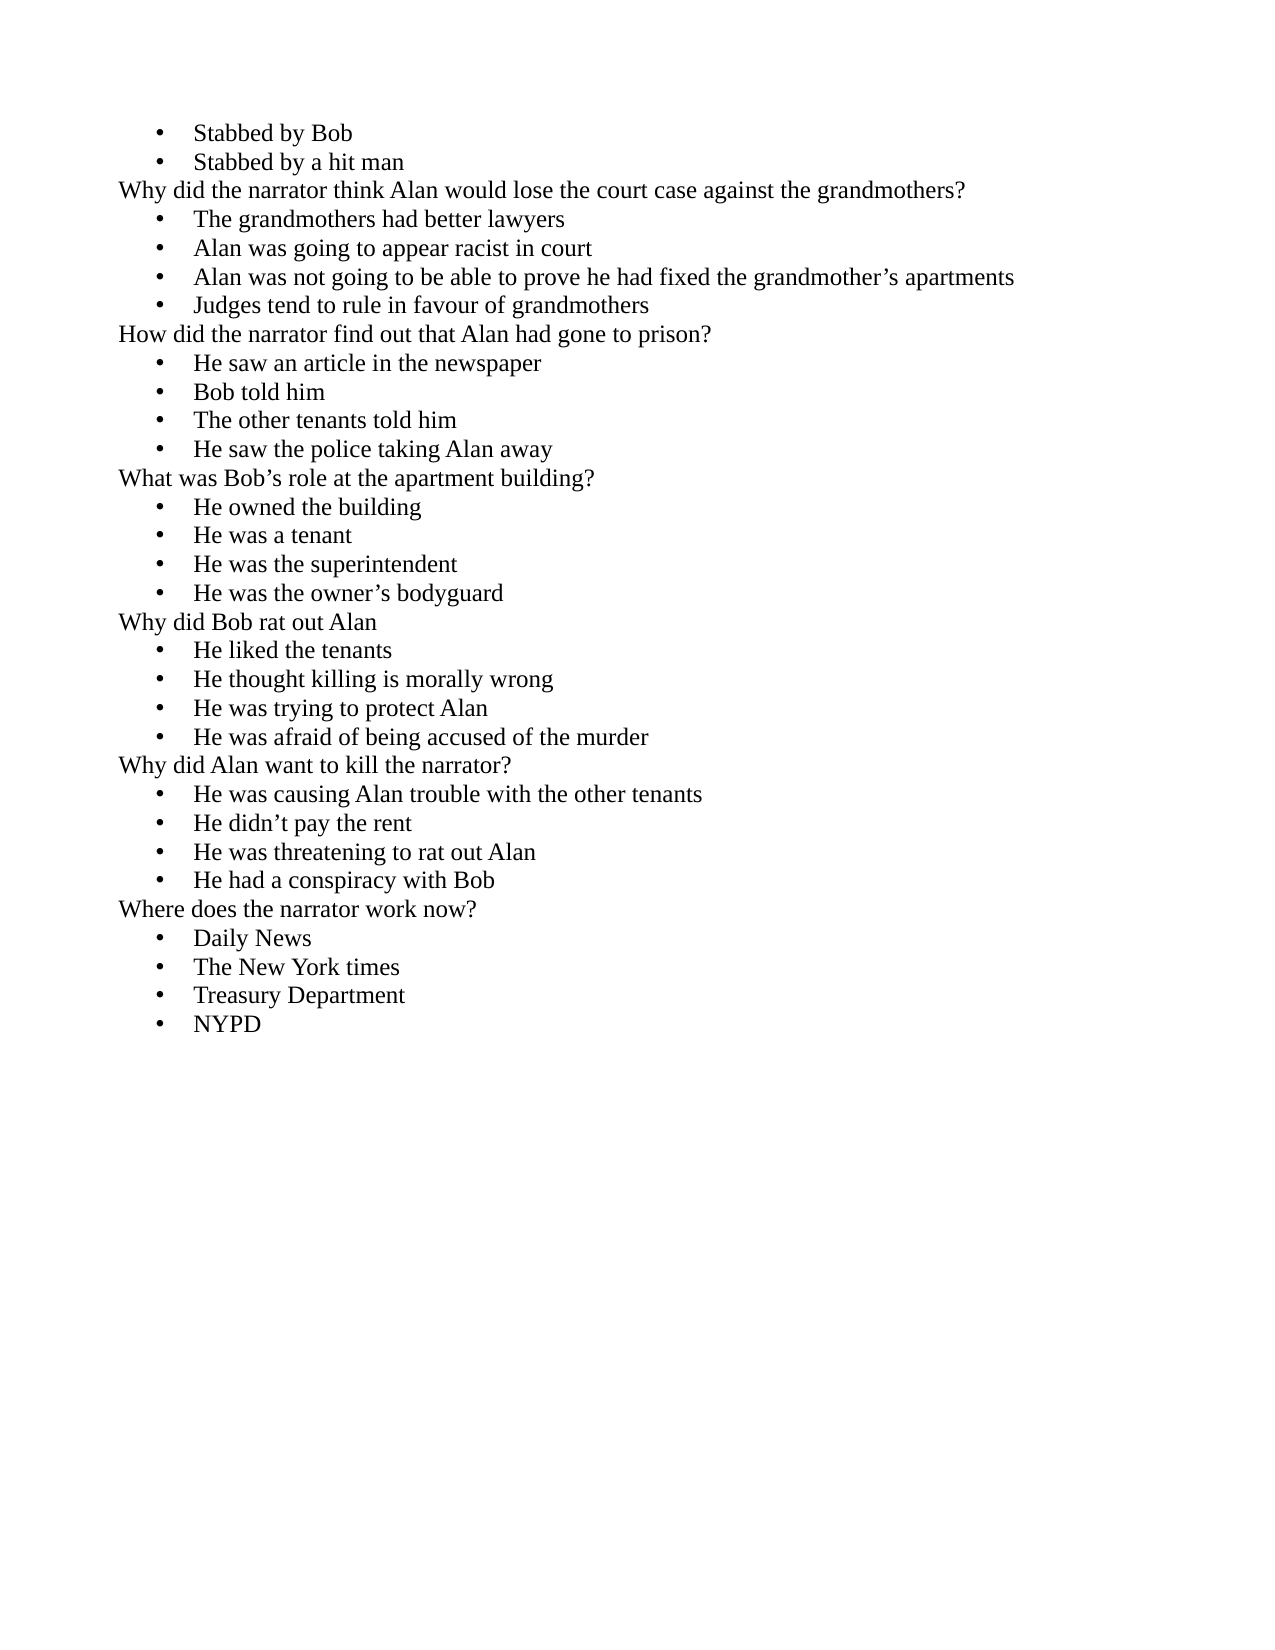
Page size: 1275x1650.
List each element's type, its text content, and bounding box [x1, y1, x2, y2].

list He was a tenant [156, 521, 1157, 549]
text Where does the narrator work now? [118, 894, 1157, 923]
text Why did Alan want to kill the narrator? [118, 751, 1157, 779]
list He liked the tenants [156, 636, 1157, 664]
list He was causing Alan trouble with the other tenants [156, 779, 1157, 808]
list Bob told him [156, 377, 1157, 406]
text Why did the narrator think Alan would lose the court case against the grandmothers? [118, 176, 1157, 204]
list The grandmothers had better lawyers [156, 204, 1157, 233]
list He was trying to protect Alan [156, 693, 1157, 722]
list NYPD [156, 1009, 1157, 1038]
list Alan was going to appear racist in court [156, 233, 1157, 262]
text Why did Bob rat out Alan [118, 607, 1157, 636]
list He didn’t pay the rent [156, 808, 1157, 837]
list He saw an article in the newspaper [156, 348, 1157, 377]
list He thought killing is morally wrong [156, 664, 1157, 693]
list Stabbed by a hit man [156, 147, 1157, 176]
text How did the narrator find out that Alan had gone to prison? [118, 319, 1157, 348]
list Alan was not going to be able to prove he had fixed the grandmother’s apartments [156, 262, 1157, 291]
list He was the owner’s bodyguard [156, 578, 1157, 607]
list He saw the police taking Alan away [156, 434, 1157, 463]
list Stabbed by Bob [156, 118, 1157, 147]
list He was threatening to rat out Alan [156, 837, 1157, 866]
list Daily News [156, 923, 1157, 952]
list He owned the building [156, 492, 1157, 521]
list Judges tend to rule in favour of grandmothers [156, 291, 1157, 319]
list He was the superintendent [156, 549, 1157, 578]
list He had a conspiracy with Bob [156, 866, 1157, 894]
list He was afraid of being accused of the murder [156, 722, 1157, 751]
list The other tenants told him [156, 406, 1157, 434]
text What was Bob’s role at the apartment building? [118, 463, 1157, 492]
list Treasury Department [156, 981, 1157, 1009]
list The New York times [156, 952, 1157, 981]
